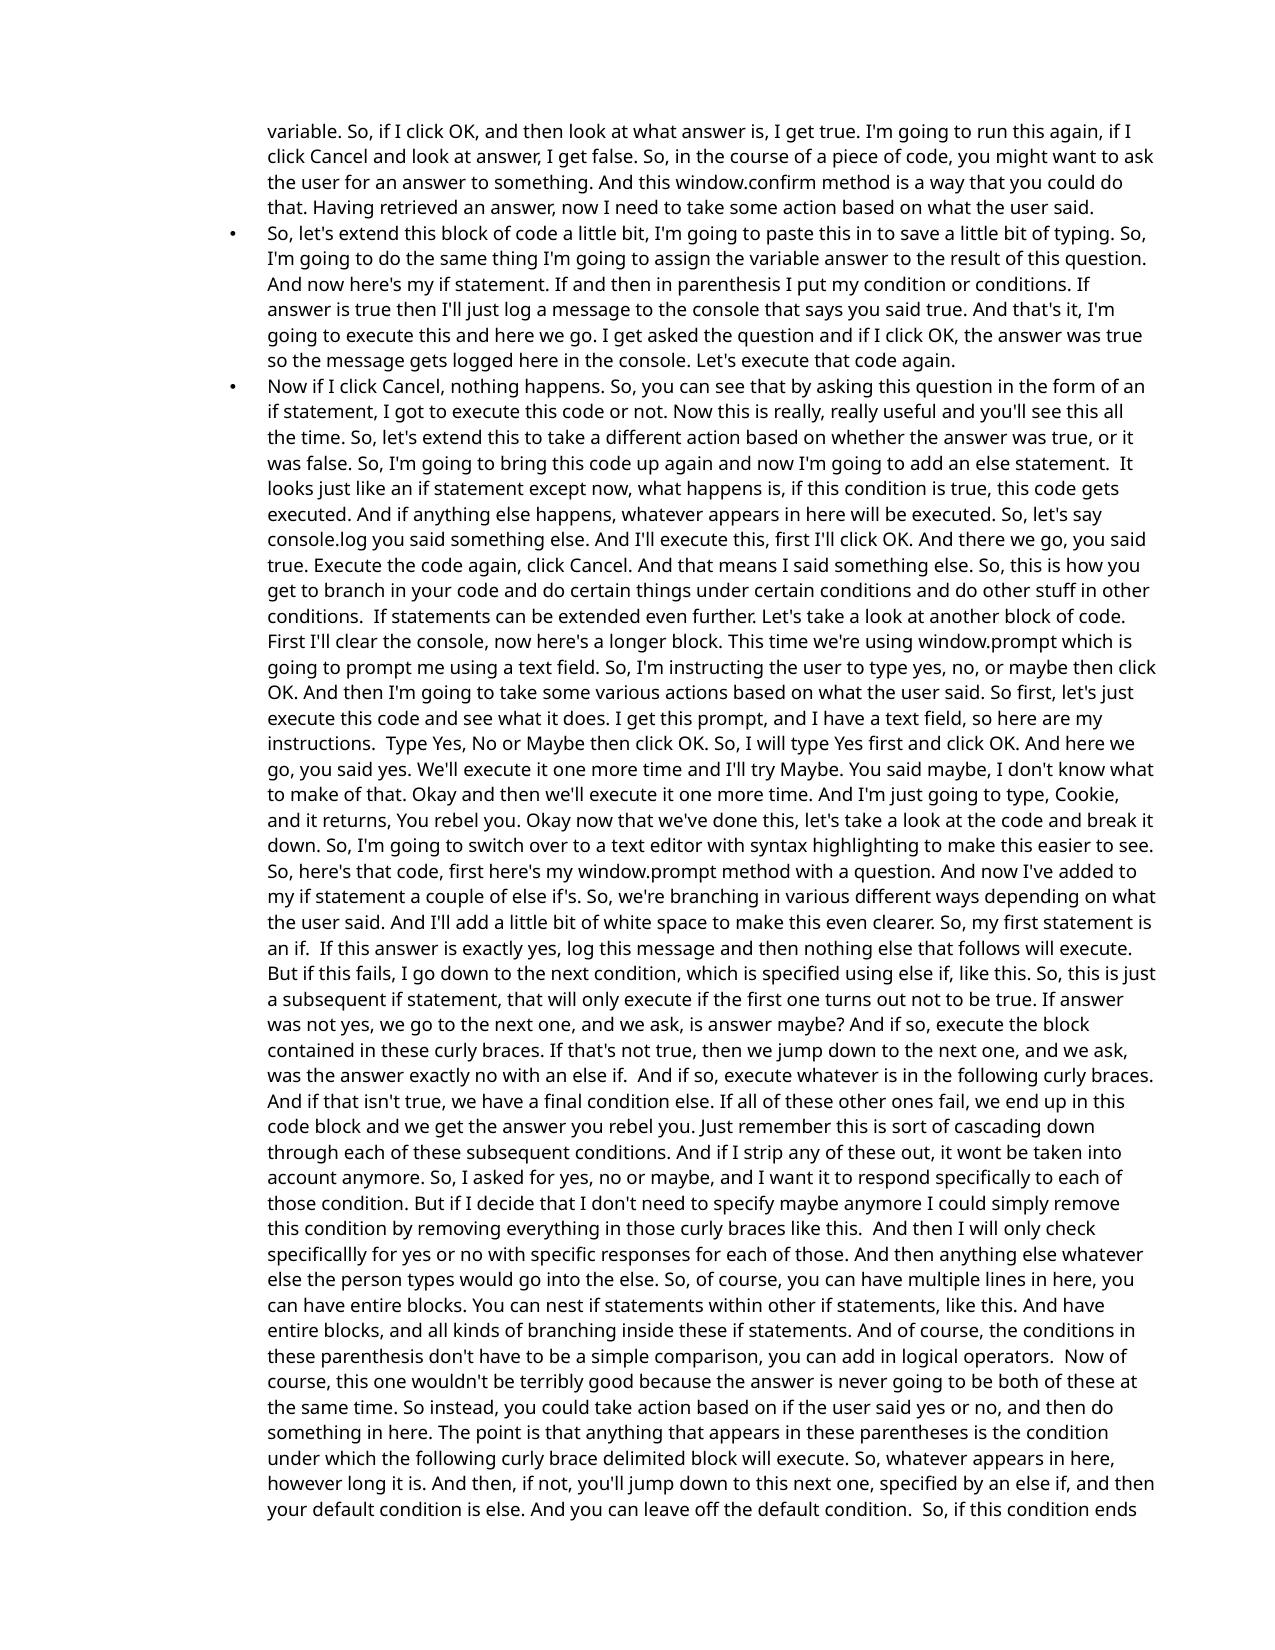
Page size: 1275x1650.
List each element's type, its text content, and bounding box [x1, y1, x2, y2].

list variable. So, if I click OK, and then look at what answer is, I get true. I'm going to run this again, if I click Cancel and look at answer, I get false. So, in the course of a piece of code, you might want to ask the user for an answer to something. And this window.confirm method is a way that you could do that. Having retrieved an answer, now I need to take some action based on what the user said. [229, 118, 1157, 220]
list So, let's extend this block of code a little bit, I'm going to paste this in to save a little bit of typing. So, I'm going to do the same thing I'm going to assign the variable answer to the result of this question. And now here's my if statement. If and then in parenthesis I put my condition or conditions. If answer is true then I'll just log a message to the console that says you said true. And that's it, I'm going to execute this and here we go. I get asked the question and if I click OK, the answer was true so the message gets logged here in the console. Let's execute that code again. [229, 220, 1157, 373]
list Now if I click Cancel, nothing happens. So, you can see that by asking this question in the form of an if statement, I got to execute this code or not. Now this is really, really useful and you'll see this all the time. So, let's extend this to take a different action based on whether the answer was true, or it was false. So, I'm going to bring this code up again and now I'm going to add an else statement. It looks just like an if statement except now, what happens is, if this condition is true, this code gets executed. And if anything else happens, whatever appears in here will be executed. So, let's say console.log you said something else. And I'll execute this, first I'll click OK. And there we go, you said true. Execute the code again, click Cancel. And that means I said something else. So, this is how you get to branch in your code and do certain things under certain conditions and do other stuff in other conditions. If statements can be extended even further. Let's take a look at another block of code. First I'll clear the console, now here's a longer block. This time we're using window.prompt which is going to prompt me using a text field. So, I'm instructing the user to type yes, no, or maybe then click OK. And then I'm going to take some various actions based on what the user said. So first, let's just execute this code and see what it does. I get this prompt, and I have a text field, so here are my instructions. Type Yes, No or Maybe then click OK. So, I will type Yes first and click OK. And here we go, you said yes. We'll execute it one more time and I'll try Maybe. You said maybe, I don't know what to make of that. Okay and then we'll execute it one more time. And I'm just going to type, Cookie, and it returns, You rebel you. Okay now that we've done this, let's take a look at the code and break it down. So, I'm going to switch over to a text editor with syntax highlighting to make this easier to see. So, here's that code, first here's my window.prompt method with a question. And now I've added to my if statement a couple of else if's. So, we're branching in various different ways depending on what the user said. And I'll add a little bit of white space to make this even clearer. So, my first statement is an if. If this answer is exactly yes, log this message and then nothing else that follows will execute. But if this fails, I go down to the next condition, which is specified using else if, like this. So, this is just a subsequent if statement, that will only execute if the first one turns out not to be true. If answer was not yes, we go to the next one, and we ask, is answer maybe? And if so, execute the block contained in these curly braces. If that's not true, then we jump down to the next one, and we ask, was the answer exactly no with an else if. And if so, execute whatever is in the following curly braces. And if that isn't true, we have a final condition else. If all of these other ones fail, we end up in this code block and we get the answer you rebel you. Just remember this is sort of cascading down through each of these subsequent conditions. And if I strip any of these out, it wont be taken into account anymore. So, I asked for yes, no or maybe, and I want it to respond specifically to each of those condition. But if I decide that I don't need to specify maybe anymore I could simply remove this condition by removing everything in those curly braces like this. And then I will only check specificallly for yes or no with specific responses for each of those. And then anything else whatever else the person types would go into the else. So, of course, you can have multiple lines in here, you can have entire blocks. You can nest if statements within other if statements, like this. And have entire blocks, and all kinds of branching inside these if statements. And of course, the conditions in these parenthesis don't have to be a simple comparison, you can add in logical operators. Now of course, this one wouldn't be terribly good because the answer is never going to be both of these at the same time. So instead, you could take action based on if the user said yes or no, and then do something in here. The point is that anything that appears in these parentheses is the condition under which the following curly brace delimited block will execute. So, whatever appears in here, however long it is. And then, if not, you'll jump down to this next one, specified by an else if, and then your default condition is else. And you can leave off the default condition. So, if this condition ends [229, 373, 1157, 1522]
